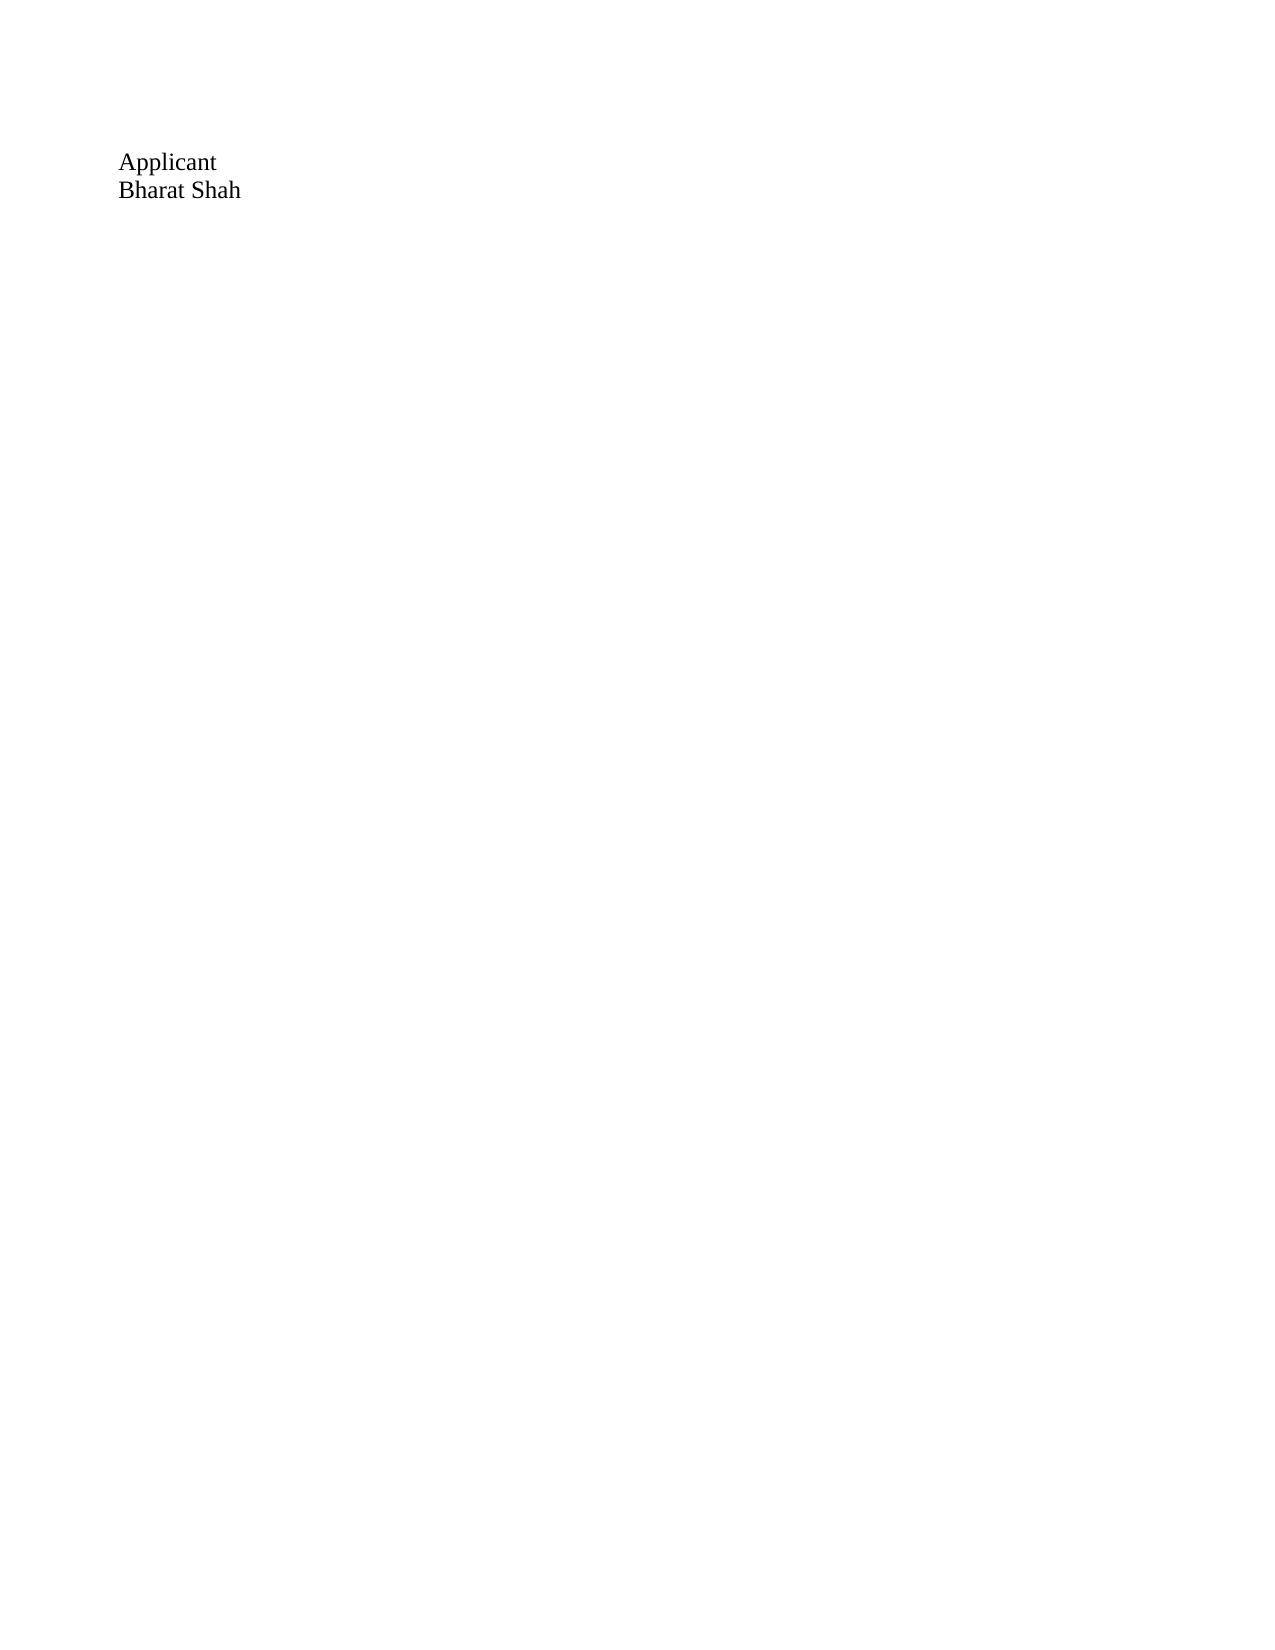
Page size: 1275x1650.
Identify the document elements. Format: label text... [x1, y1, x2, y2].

text Bharat Shah [118, 176, 1157, 204]
text Applicant [118, 147, 1157, 176]
